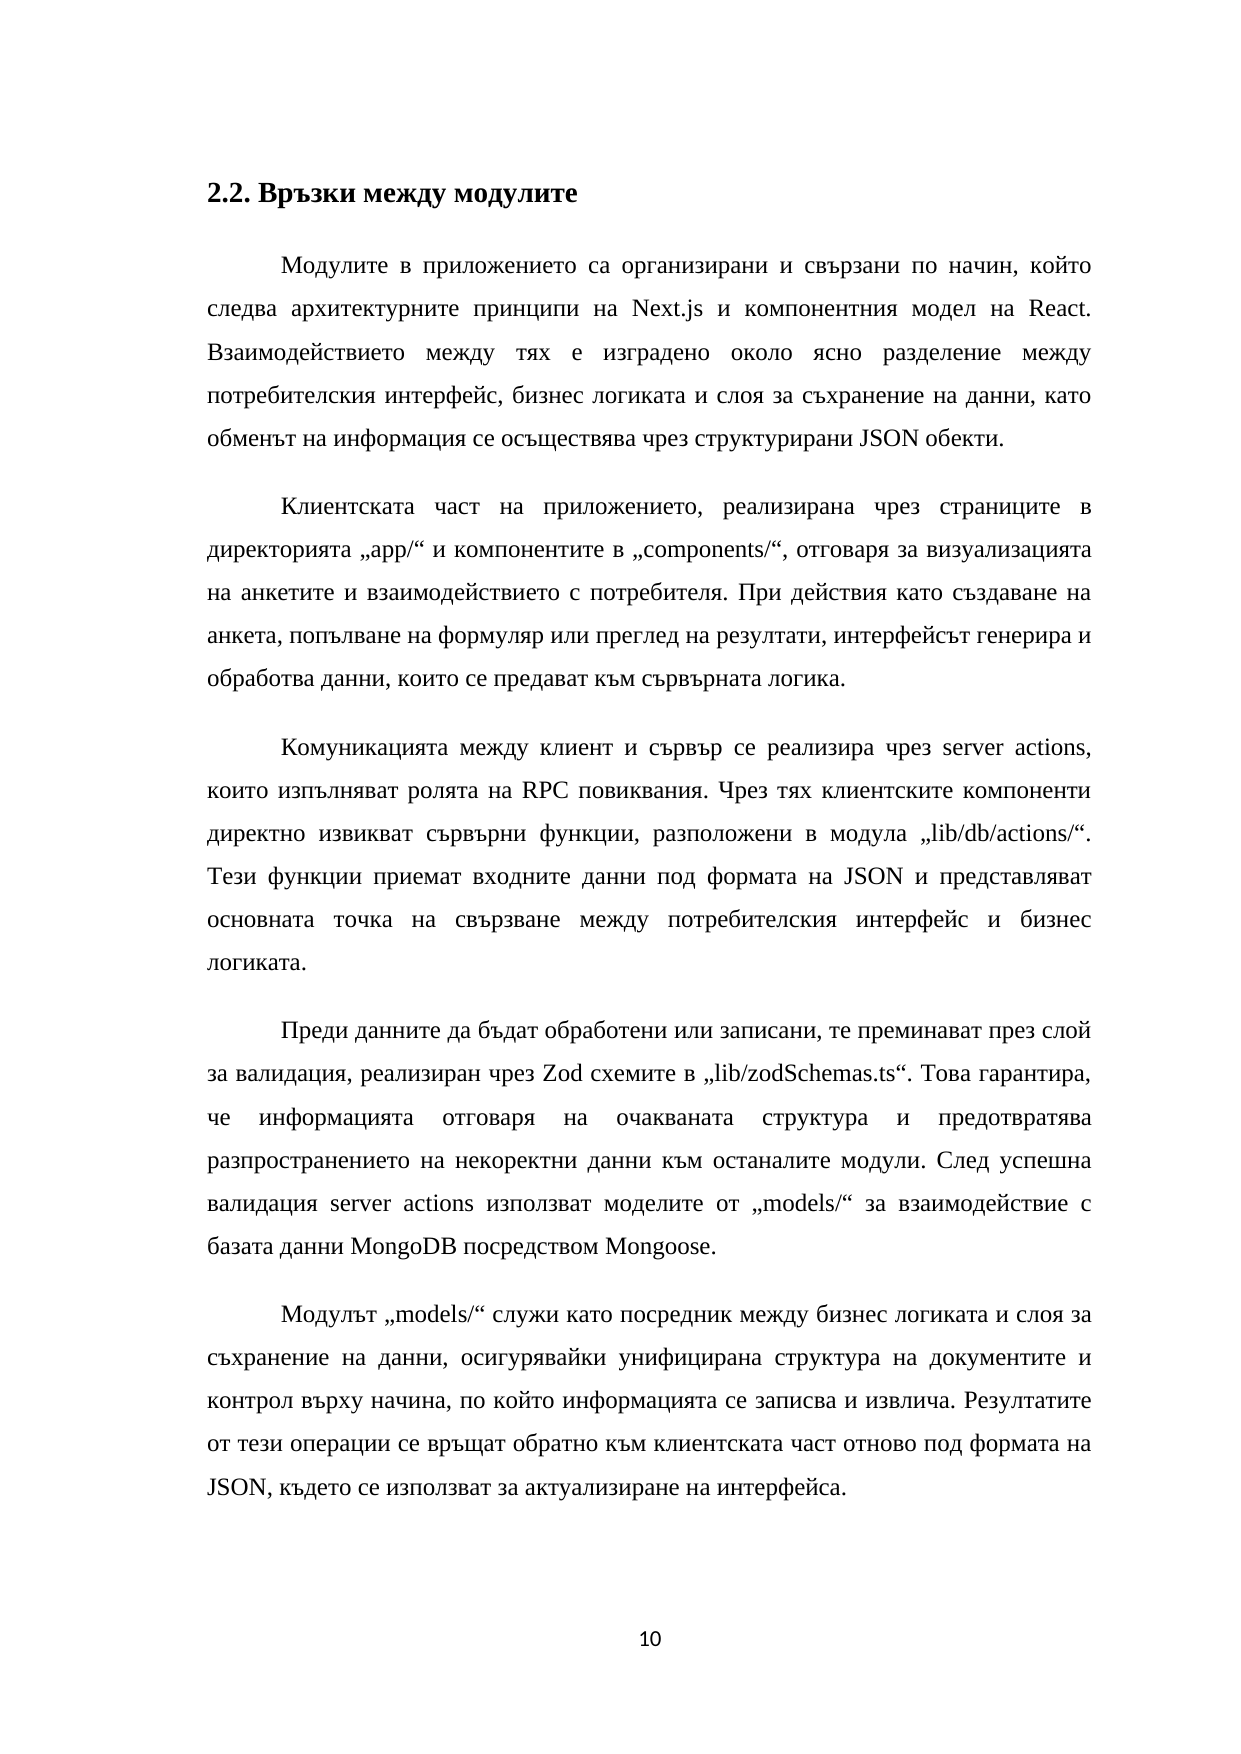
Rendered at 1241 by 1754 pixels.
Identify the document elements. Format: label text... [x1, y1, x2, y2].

text Комуникацията между клиент и сървър се реализира чрез server actions, които изпълняват ролята на RPC повиквания. Чрез тях клиентските компоненти директно извикват сървърни функции, разположени в модула „lib/db/actions/“. Тези функции приемат входните данни под формата на JSON и представляват основната точка на свързване между потребителския интерфейс и бизнес логиката. [207, 732, 1092, 976]
text Преди данните да бъдат обработени или записани, те преминават през слой за валидация, реализиран чрез Zod схемите в „lib/zodSchemas.ts“. Това гарантира, че информацията отговаря на очакваната структура и предотвратява разпространението на некоректни данни към останалите модули. След успешна валидация server actions използват моделите от „models/“ за взаимодействие с базата данни MongoDB посредством Mongoose. [207, 1015, 1092, 1260]
text Модулът „models/“ служи като посредник между бизнес логиката и слоя за съхранение на данни, осигурявайки унифицирана структура на документите и контрол върху начина, по който информацията се записва и извлича. Резултатите от тези операции се връщат обратно към клиентската част отново под формата на JSON, където се използват за актуализиране на интерфейса. [207, 1299, 1092, 1500]
text Клиентската част на приложението, реализирана чрез страниците в директорията „app/“ и компонентите в „components/“, отговаря за визуализацията на анкетите и взаимодействието с потребителя. При действия като създаване на анкета, попълване на формуляр или преглед на резултати, интерфейсът генерира и обработва данни, които се предават към сървърната логика. [207, 491, 1092, 692]
subtitle 2.2. Връзки между модулите [207, 175, 1092, 208]
text Модулите в приложението са организирани и свързани по начин, който следва архитектурните принципи на Next.js и компонентния модел на React. Взаимодействието между тях е изградено около ясно разделение между потребителския интерфейс, бизнес логиката и слоя за съхранение на данни, като обменът на информация се осъществява чрез структурирани JSON обекти. [207, 250, 1092, 452]
